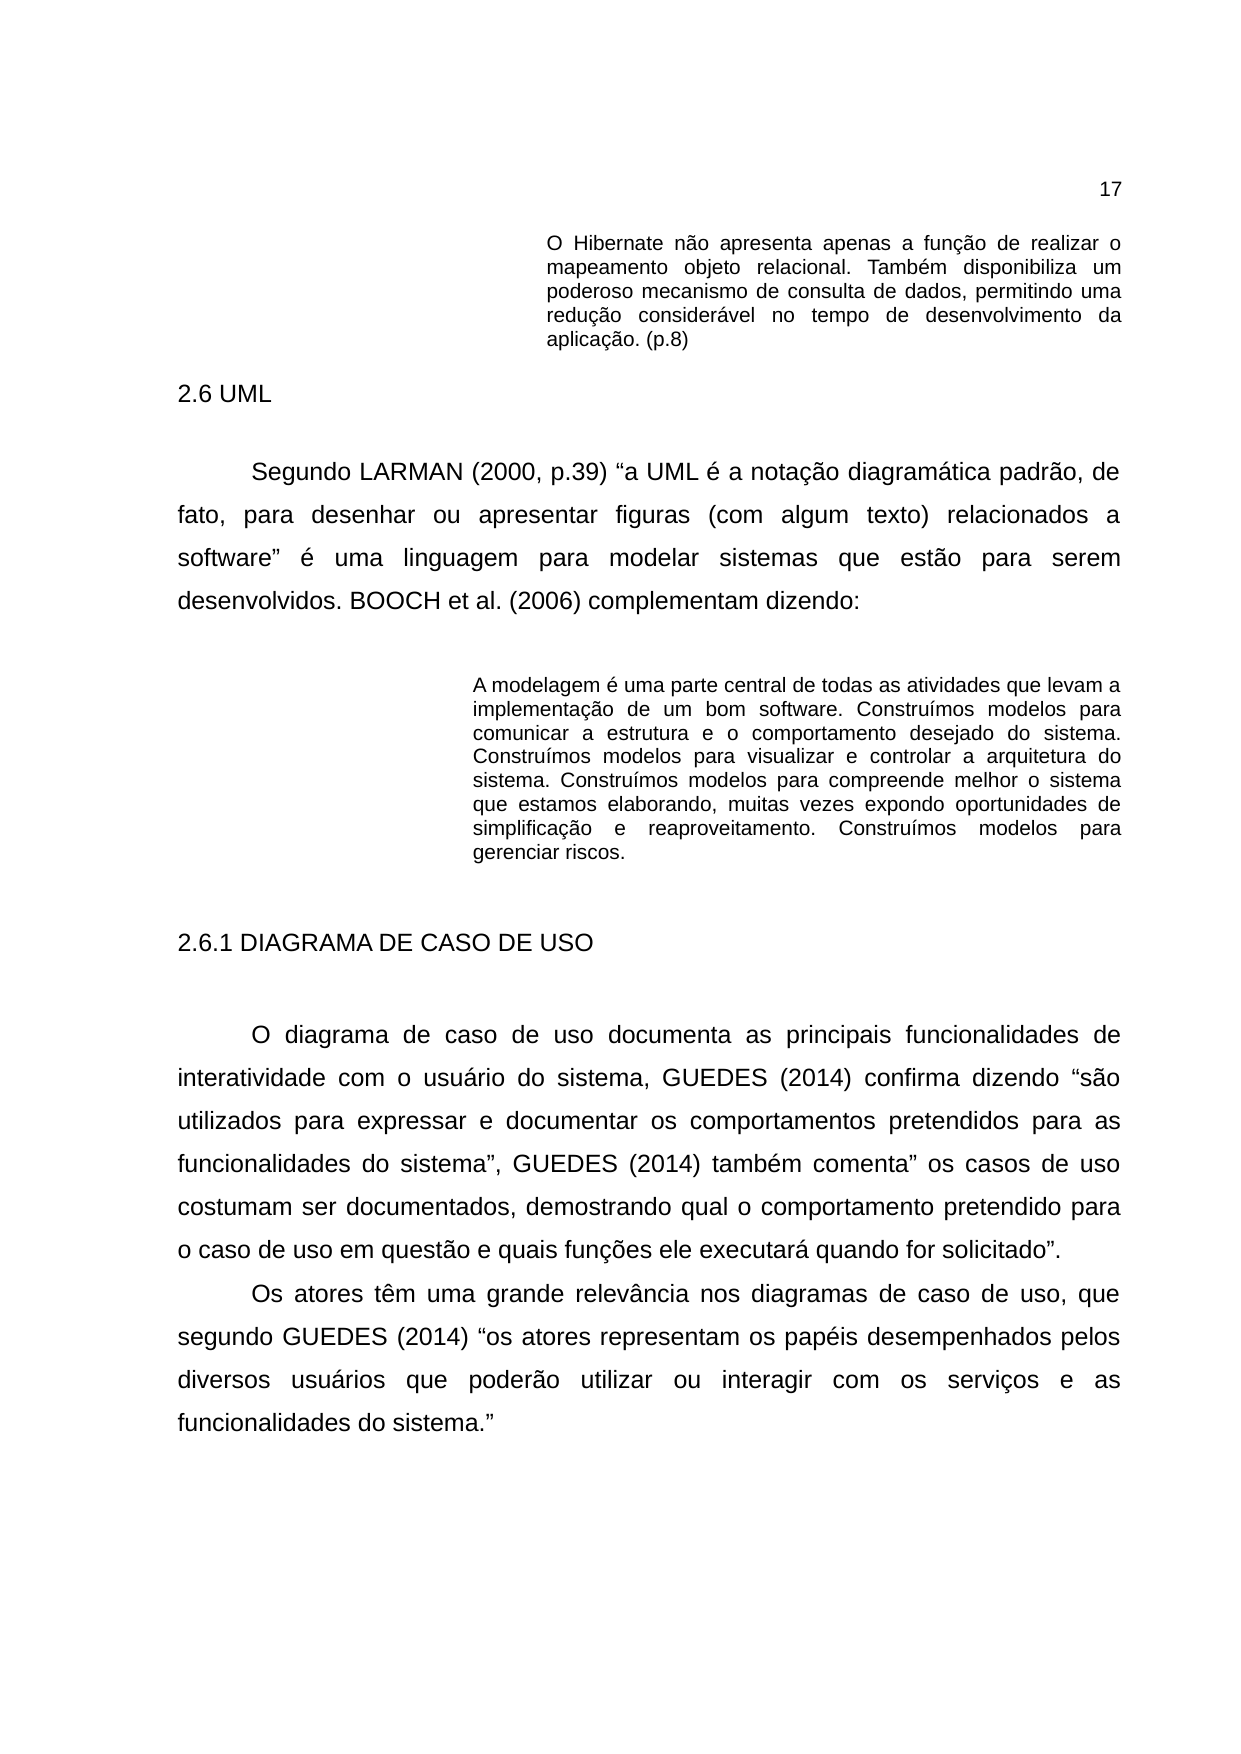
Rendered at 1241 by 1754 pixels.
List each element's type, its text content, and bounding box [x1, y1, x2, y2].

text Segundo LARMAN (2000, p.39) “a UML é a notação diagramática padrão, de fato, para desenhar ou apresentar figuras (com algum texto) relacionados a software” é uma linguagem para modelar sistemas que estão para serem desenvolvidos. BOOCH et al. (2006) complementam dizendo: [177, 457, 1122, 615]
text O diagrama de caso de uso documenta as principais funcionalidades de interatividade com o usuário do sistema, GUEDES (2014) confirma dizendo “são utilizados para expressar e documentar os comportamentos pretendidos para as funcionalidades do sistema”, GUEDES (2014) também comenta” os casos de uso costumam ser documentados, demostrando qual o comportamento pretendido para o caso de uso em questão e quais funções ele executará quando for solicitado”. [177, 1020, 1122, 1264]
subtitle 2.6.1 DIAGRAMA DE CASO DE USO [177, 928, 1122, 956]
text Os atores têm uma grande relevância nos diagramas de caso de uso, que segundo GUEDES (2014) “os atores representam os papéis desempenhados pelos diversos usuários que poderão utilizar ou interagir com os serviços e as funcionalidades do sistema.” [177, 1279, 1122, 1437]
subtitle 2.6 UML [177, 379, 1122, 408]
text A modelagem é uma parte central de todas as atividades que levam a implementação de um bom software. Construímos modelos para comunicar a estrutura e o comportamento desejado do sistema. Construímos modelos para visualizar e controlar a arquitetura do sistema. Construímos modelos para compreende melhor o sistema que estamos elaborando, muitas vezes expondo oportunidades de simplificação e reaproveitamento. Construímos modelos para gerenciar riscos. [473, 672, 1122, 864]
text O Hibernate não apresenta apenas a função de realizar o mapeamento objeto relacional. Também disponibiliza um poderoso mecanismo de consulta de dados, permitindo uma redução considerável no tempo de desenvolvimento da aplicação. (p.8) [546, 231, 1122, 350]
